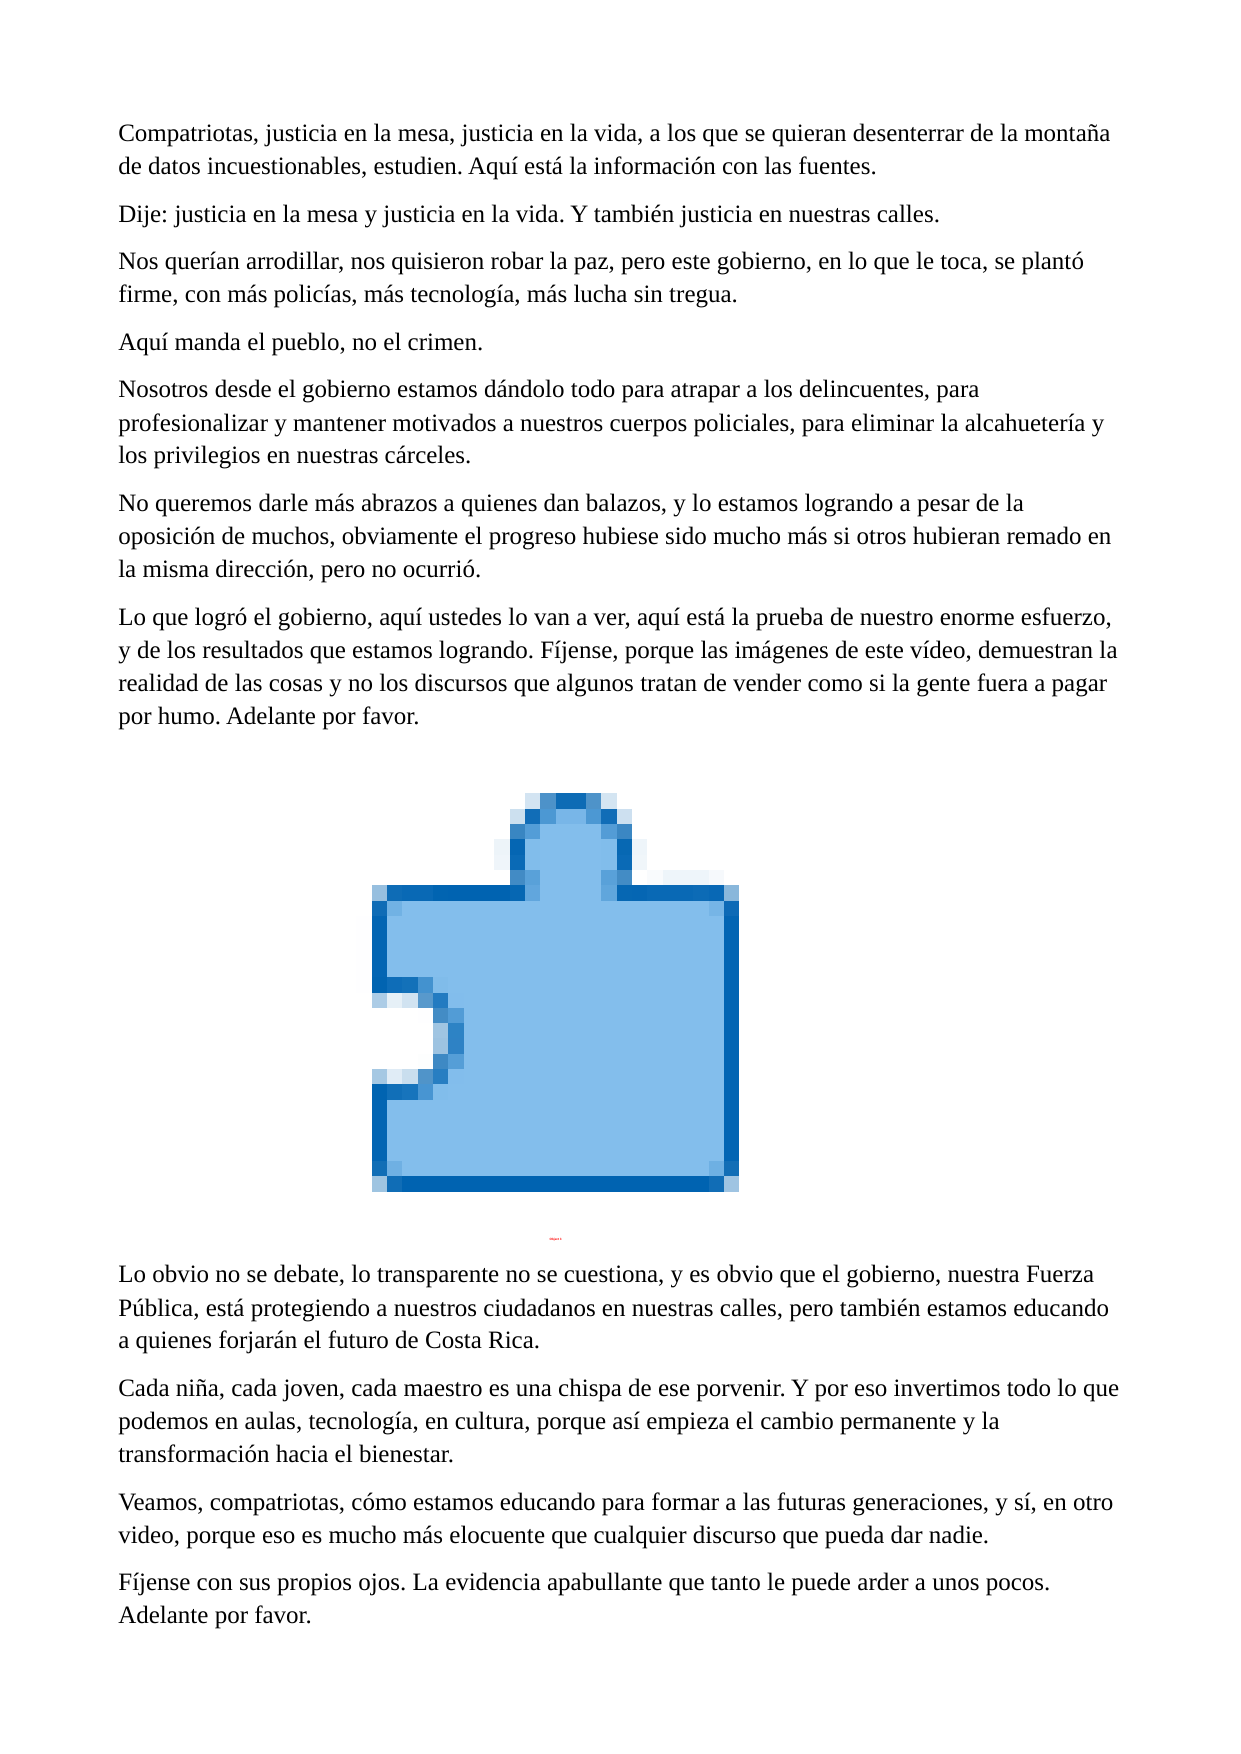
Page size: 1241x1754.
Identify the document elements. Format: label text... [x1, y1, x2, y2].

text Dije: justicia en la mesa y justicia en la vida. Y también justicia en nuestras calles. [118, 199, 1122, 227]
text Cada niña, cada joven, cada maestro es una chispa de ese porvenir. Y por eso invertimos todo lo que podemos en aulas, tecnología, en cultura, porque así empieza el cambio permanente y la transformación hacia el bienestar. [118, 1373, 1122, 1468]
text Fíjense con sus propios ojos. La evidencia apabullante que tanto le puede arder a unos pocos. Adelante por favor. [118, 1567, 1122, 1629]
text No queremos darle más abrazos a quienes dan balazos, y lo estamos logrando a pesar de la oposición de muchos, obviamente el progreso hubiese sido mucho más si otros hubieran remado en la misma dirección, pero no ocurrió. [118, 488, 1122, 583]
text Lo que logró el gobierno, aquí ustedes lo van a ver, aquí está la prueba de nuestro enorme esfuerzo, y de los resultados que estamos logrando. Fíjense, porque las imágenes de este vídeo, demuestran la realidad de las cosas y no los discursos que algunos tratan de vender como si la gente fuera a pagar por humo. Adelante por favor. [118, 602, 1122, 730]
text Nos querían arrodillar, nos quisieron robar la paz, pero este gobierno, en lo que le toca, se plantó firme, con más policías, más tecnología, más lucha sin tregua. [118, 246, 1122, 308]
text Veamos, compatriotas, cómo estamos educando para formar a las futuras generaciones, y sí, en otro video, porque eso es mucho más elocuente que cualquier discurso que pueda dar nadie. [118, 1487, 1122, 1549]
text Lo obvio no se debate, lo transparente no se cuestiona, y es obvio que el gobierno, nuestra Fuerza Pública, está protegiendo a nuestros ciudadanos en nuestras calles, pero también estamos educando a quienes forjarán el futuro de Costa Rica. [118, 1259, 1122, 1354]
text Nosotros desde el gobierno estamos dándolo todo para atrapar a los delincuentes, para profesionalizar y mantener motivados a nuestros cuerpos policiales, para eliminar la alcahuetería y los privilegios en nuestras cárceles. [118, 374, 1122, 469]
text Aquí manda el pueblo, no el crimen. [118, 327, 1122, 356]
text Compatriotas, justicia en la mesa, justicia en la vida, a los que se quieran desenterrar de la montaña de datos incuestionables, estudien. Aquí está la información con las fuentes. [118, 118, 1122, 180]
